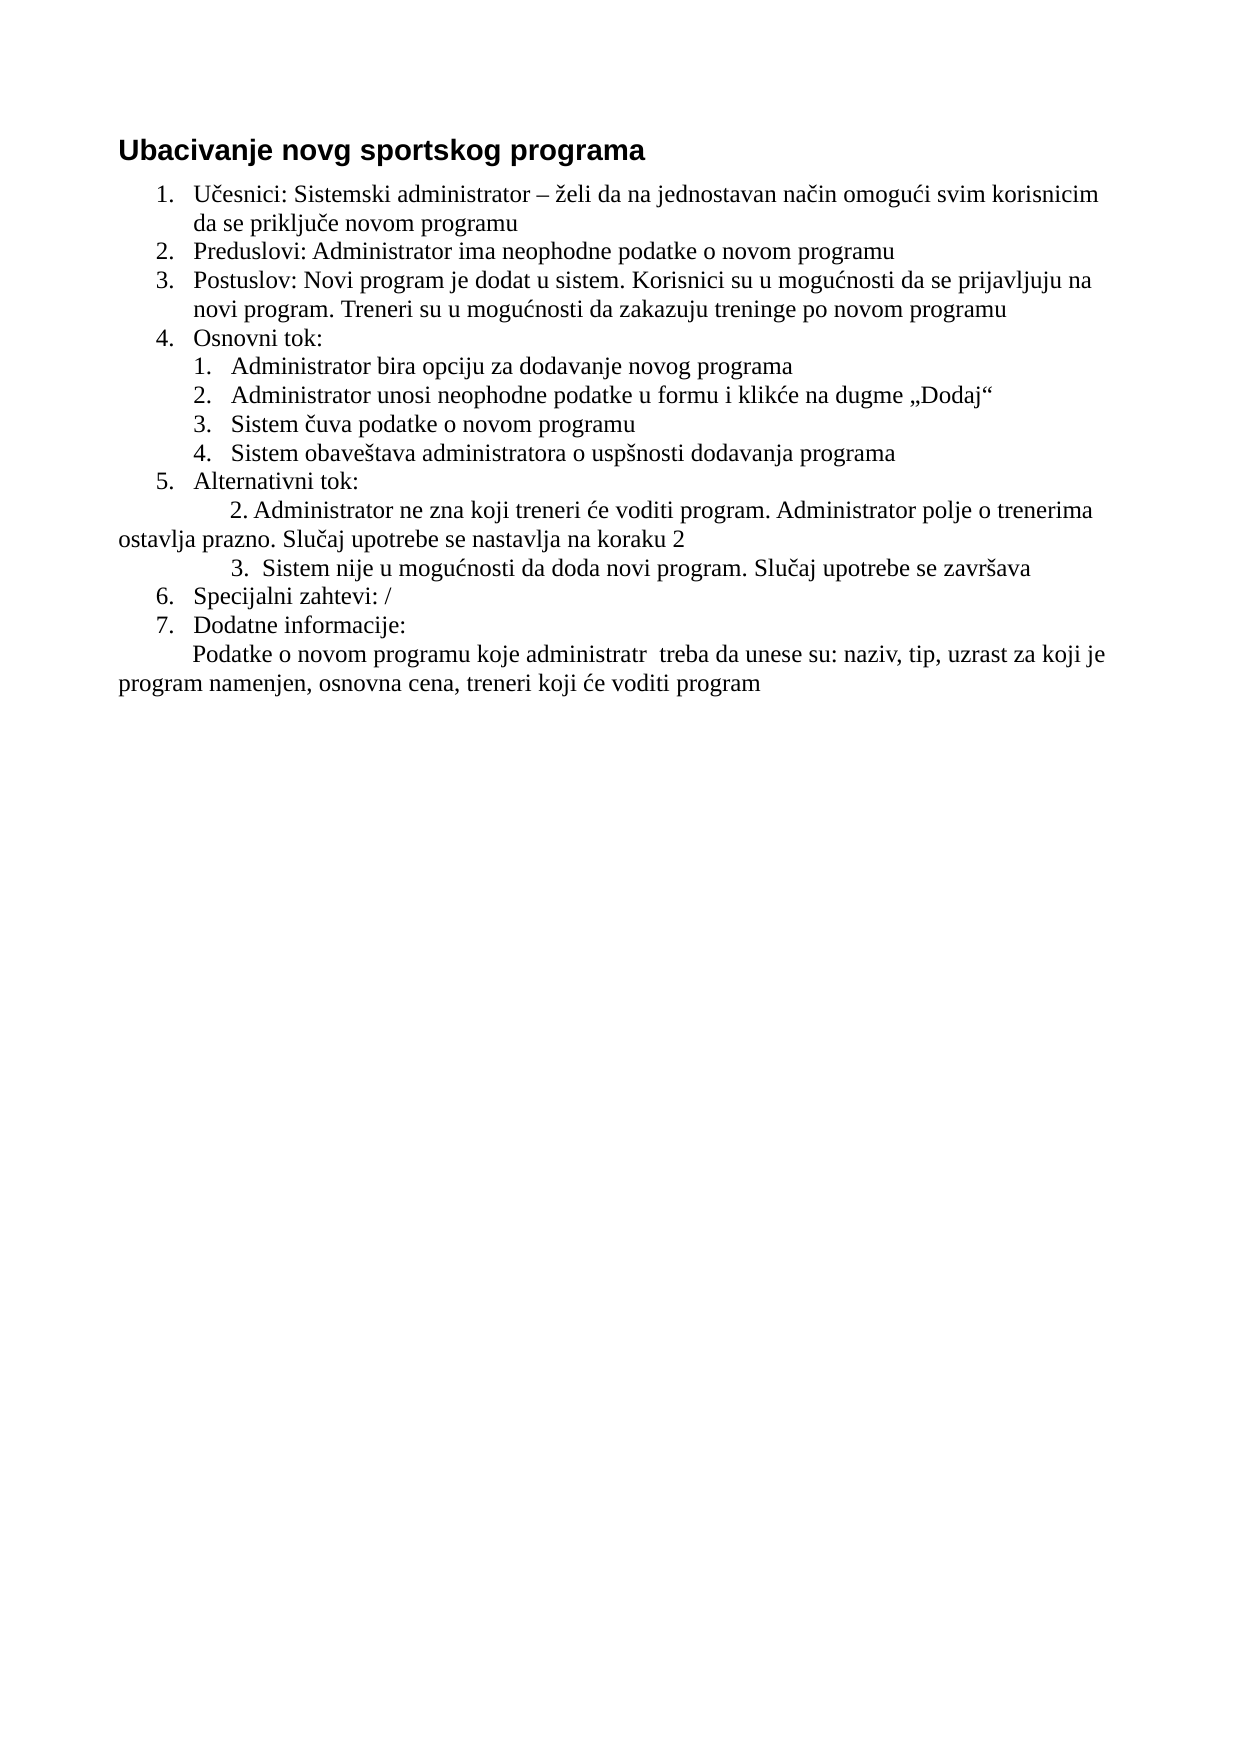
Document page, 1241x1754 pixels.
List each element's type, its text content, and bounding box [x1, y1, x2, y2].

list 3. Sistem nije u mogućnosti da doda novi program. Slučaj upotrebe se završava [193, 553, 1122, 581]
list Administrator bira opciju za dodavanje novog programa [193, 351, 1122, 380]
list Dodatne informacije: [156, 610, 1122, 639]
subtitle Ubacivanje novg sportskog programa [118, 133, 1122, 166]
list Sistem obaveštava administratora o uspšnosti dodavanja programa [193, 438, 1122, 466]
list Učesnici: Sistemski administrator – želi da na jednostavan način omogući svim korisnicim da se priključe novom programu [156, 179, 1122, 236]
text 2. Administrator ne zna koji treneri će voditi program. Administrator polje o trenerima ostavlja prazno. Slučaj upotrebe se nastavlja na koraku 2 [118, 495, 1122, 553]
list Specijalni zahtevi: / [156, 581, 1122, 610]
list Osnovni tok: [156, 323, 1122, 351]
list Administrator unosi neophodne podatke u formu i klikće na dugme „Dodaj“ [193, 380, 1122, 409]
text Podatke o novom programu koje administratr treba da unese su: naziv, tip, uzrast za koji je program namenjen, osnovna cena, treneri koji će voditi program [118, 639, 1122, 696]
list Sistem čuva podatke o novom programu [193, 409, 1122, 438]
list Alternativni tok: [156, 466, 1122, 495]
list Preduslovi: Administrator ima neophodne podatke o novom programu [156, 236, 1122, 265]
list Postuslov: Novi program je dodat u sistem. Korisnici su u mogućnosti da se prijavljuju na novi program. Treneri su u mogućnosti da zakazuju treninge po novom programu [156, 265, 1122, 323]
